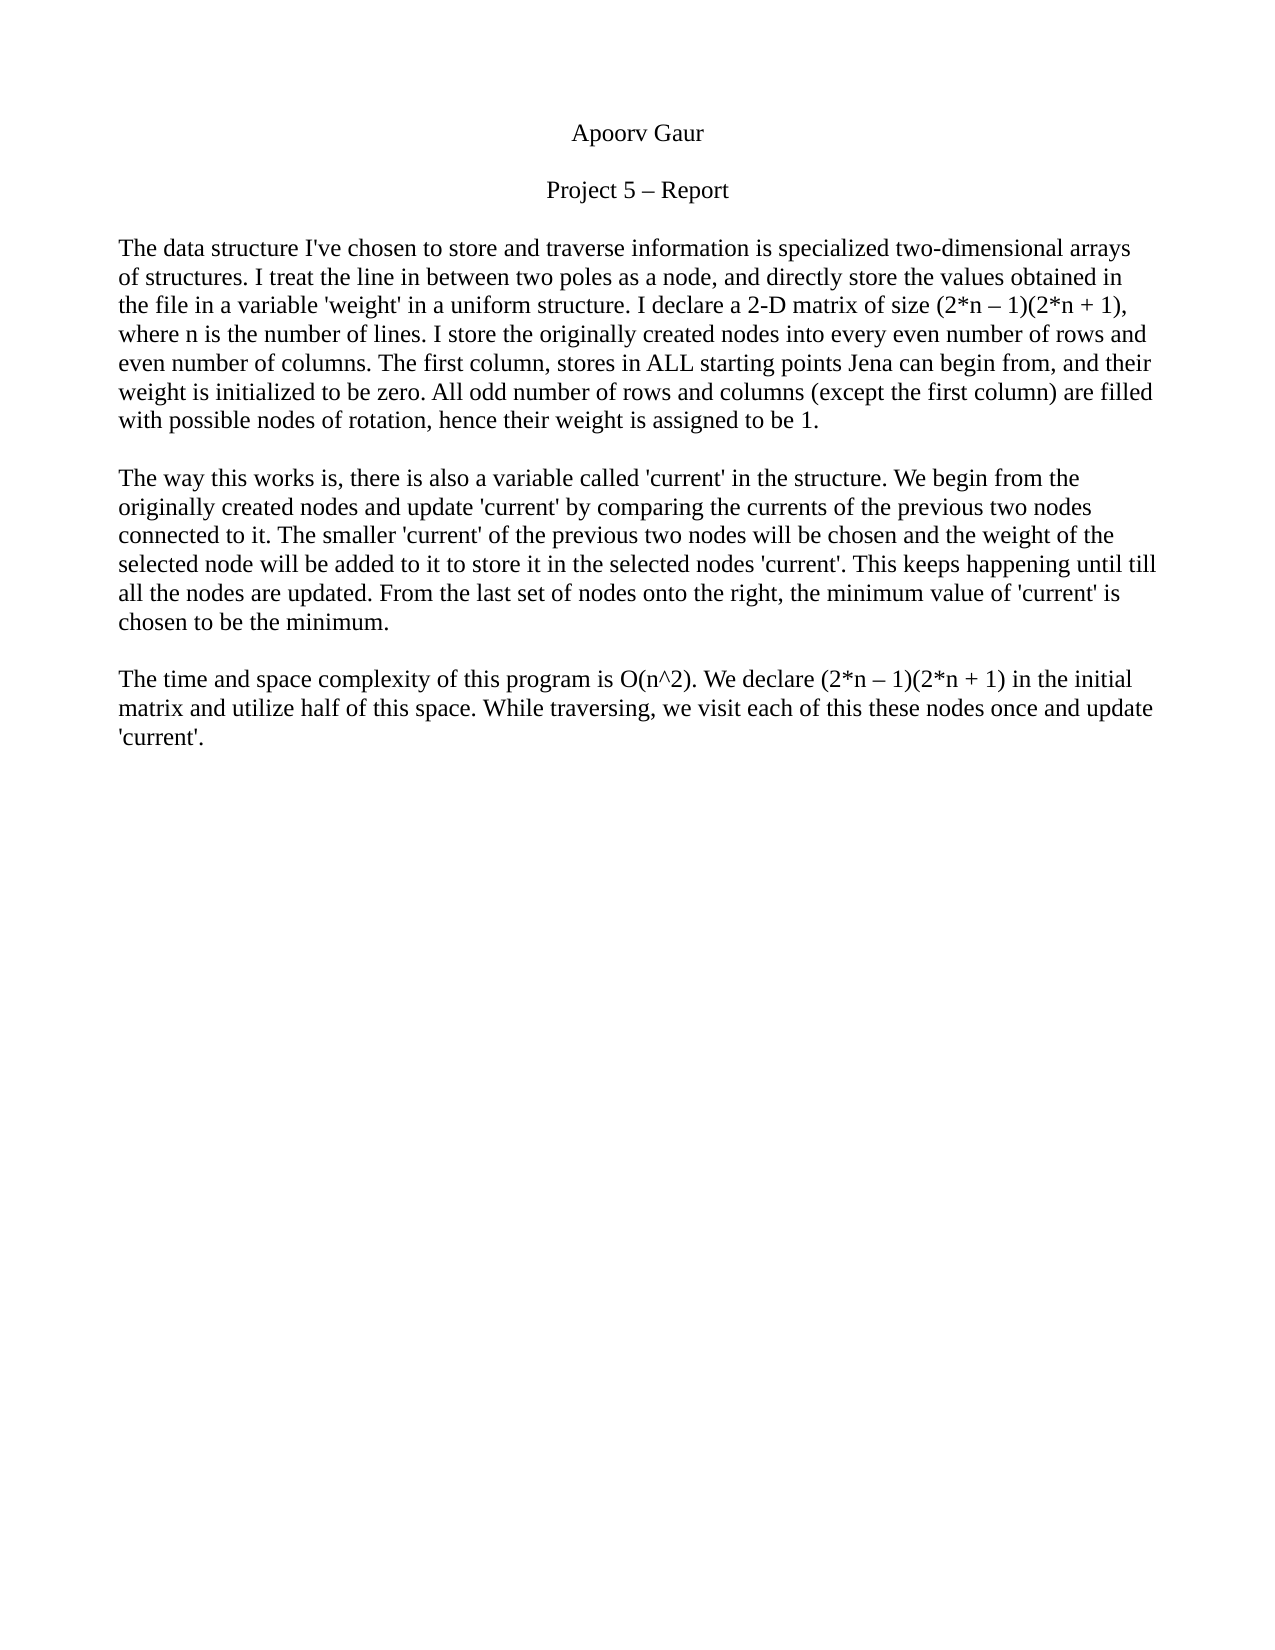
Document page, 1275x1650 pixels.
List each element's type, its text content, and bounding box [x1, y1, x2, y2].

text Project 5 – Report [118, 176, 1157, 204]
text The time and space complexity of this program is O(n^2). We declare (2*n – 1)(2*n + 1) in the initial matrix and utilize half of this space. While traversing, we visit each of this these nodes once and update 'current'. [118, 664, 1157, 751]
text Apoorv Gaur [118, 118, 1157, 147]
text The data structure I've chosen to store and traverse information is specialized two-dimensional arrays of structures. I treat the line in between two poles as a node, and directly store the values obtained in the file in a variable 'weight' in a uniform structure. I declare a 2-D matrix of size (2*n – 1)(2*n + 1), where n is the number of lines. I store the originally created nodes into every even number of rows and even number of columns. The first column, stores in ALL starting points Jena can begin from, and their weight is initialized to be zero. All odd number of rows and columns (except the first column) are filled with possible nodes of rotation, hence their weight is assigned to be 1. [118, 233, 1157, 434]
text The way this works is, there is also a variable called 'current' in the structure. We begin from the originally created nodes and update 'current' by comparing the currents of the previous two nodes connected to it. The smaller 'current' of the previous two nodes will be chosen and the weight of the selected node will be added to it to store it in the selected nodes 'current'. This keeps happening until till all the nodes are updated. From the last set of nodes onto the right, the minimum value of 'current' is chosen to be the minimum. [118, 463, 1157, 636]
